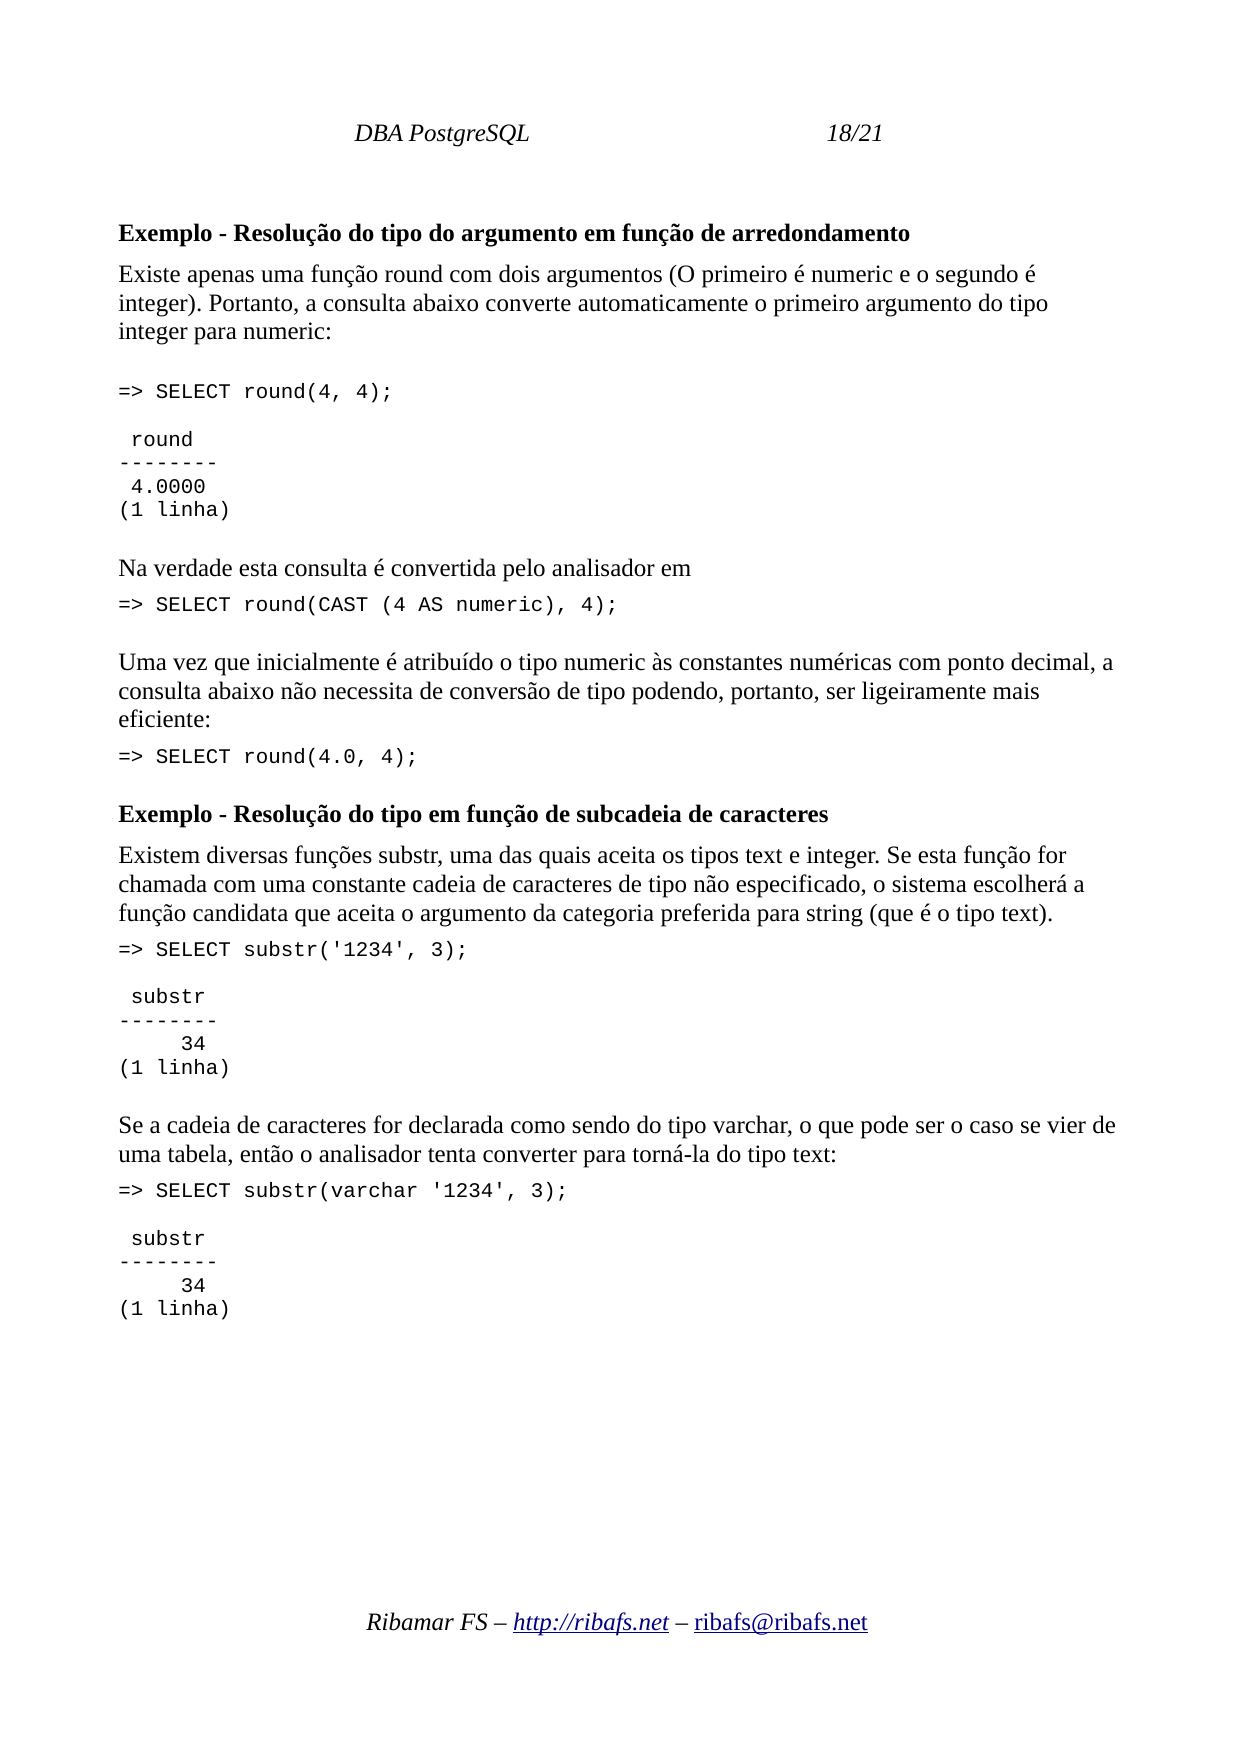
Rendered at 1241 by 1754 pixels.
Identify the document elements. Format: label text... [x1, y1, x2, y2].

text Exemplo - Resolução do tipo em função de subcadeia de caracteres [118, 799, 1122, 828]
text => SELECT substr(varchar '1234', 3); [118, 1180, 1122, 1204]
text substr [118, 986, 1122, 1010]
text substr [118, 1227, 1122, 1251]
text Existe apenas uma função round com dois argumentos (O primeiro é numeric e o segundo é integer). Portanto, a consulta abaixo converte automaticamente o primeiro argumento do tipo integer para numeric: [118, 259, 1122, 345]
text Na verdade esta consulta é convertida pelo analisador em [118, 553, 1122, 581]
text Se a cadeia de caracteres for declarada como sendo do tipo varchar, o que pode ser o caso se vier de uma tabela, então o analisador tenta converter para torná-la do tipo text: [118, 1110, 1122, 1168]
text => SELECT substr('1234', 3); [118, 939, 1122, 962]
text round [118, 428, 1122, 452]
text => SELECT round(CAST (4 AS numeric), 4); [118, 594, 1122, 617]
text Exemplo - Resolução do tipo do argumento em função de arredondamento [118, 218, 1122, 246]
text => SELECT round(4.0, 4); [118, 746, 1122, 769]
text (1 linha) [118, 1057, 1122, 1081]
text Existem diversas funções substr, uma das quais aceita os tipos text e integer. Se esta função for chamada com uma constante cadeia de caracteres de tipo não especificado, o sistema escolherá a função candidata que aceita o argumento da categoria preferida para string (que é o tipo text). [118, 840, 1122, 926]
text -------- [118, 1251, 1122, 1275]
text Uma vez que inicialmente é atribuído o tipo numeric às constantes numéricas com ponto decimal, a consulta abaixo não necessita de conversão de tipo podendo, portanto, ser ligeiramente mais eficiente: [118, 647, 1122, 733]
text -------- [118, 1010, 1122, 1033]
text 34 [118, 1033, 1122, 1057]
text (1 linha) [118, 499, 1122, 523]
text 34 [118, 1275, 1122, 1298]
text 4.0000 [118, 476, 1122, 499]
text -------- [118, 452, 1122, 476]
text => SELECT round(4, 4); [118, 381, 1122, 405]
text (1 linha) [118, 1298, 1122, 1322]
